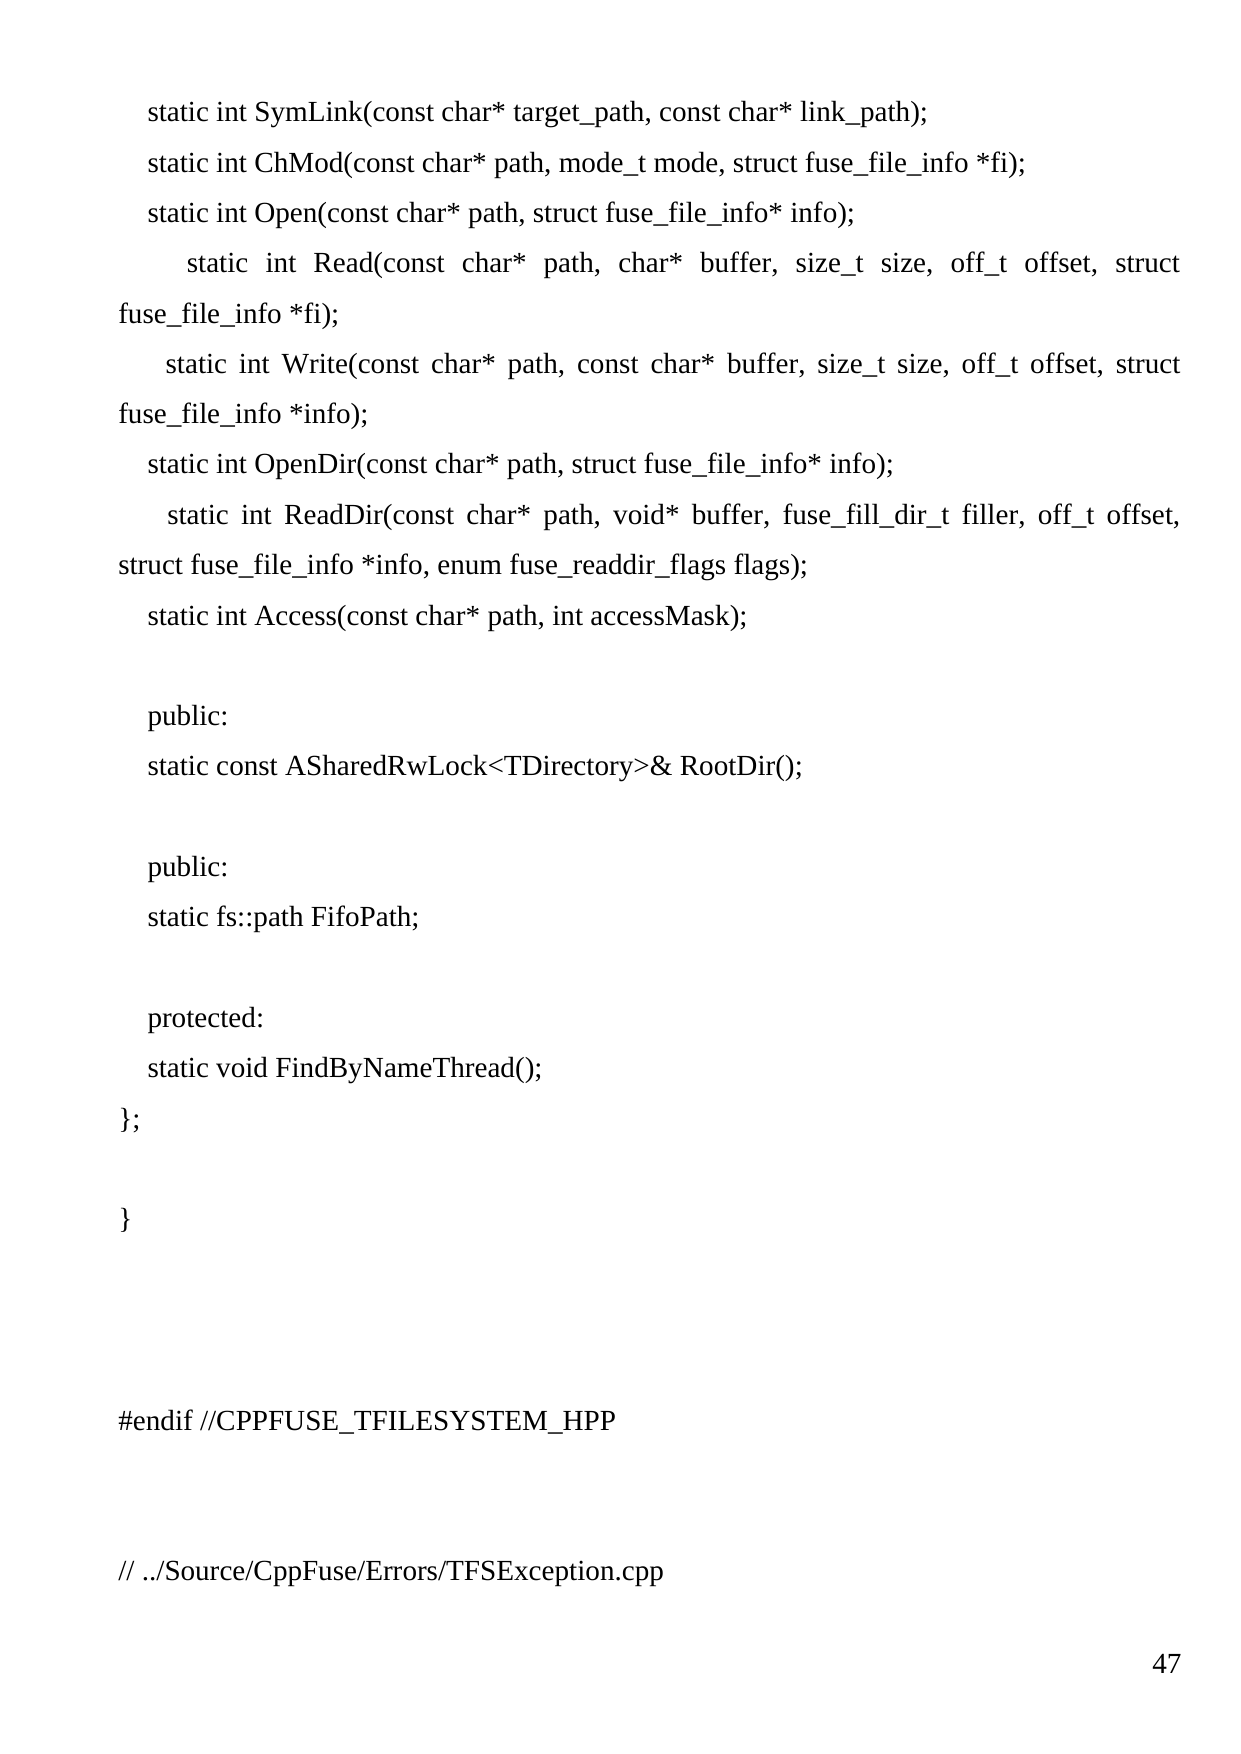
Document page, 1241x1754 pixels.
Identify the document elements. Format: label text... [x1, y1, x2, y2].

text // ../Source/CppFuse/Errors/TFSException.cpp [118, 1553, 1181, 1587]
text static int OpenDir(const char* path, struct fuse_file_info* info); [118, 447, 1181, 480]
text protected: [118, 1000, 1181, 1034]
text static int Write(const char* path, const char* buffer, size_t size, off_t offset, struct fuse_file_info *info); [118, 346, 1181, 430]
text public: [118, 698, 1181, 732]
text static void FindByNameThread(); [118, 1050, 1181, 1084]
text #endif //CPPFUSE_TFILESYSTEM_HPP [118, 1403, 1181, 1436]
text static int Open(const char* path, struct fuse_file_info* info); [118, 195, 1181, 229]
text static int Read(const char* path, char* buffer, size_t size, off_t offset, struct fuse_file_info *fi); [118, 245, 1181, 329]
text } [118, 1201, 1181, 1235]
text }; [118, 1101, 1181, 1134]
text static const ASharedRwLock<TDirectory>& RootDir(); [118, 748, 1181, 782]
text static int ChMod(const char* path, mode_t mode, struct fuse_file_info *fi); [118, 145, 1181, 178]
text public: [118, 849, 1181, 883]
text static int Access(const char* path, int accessMask); [118, 598, 1181, 631]
text static int ReadDir(const char* path, void* buffer, fuse_fill_dir_t filler, off_t offset, struct fuse_file_info *info, enum fuse_readdir_flags flags); [118, 497, 1181, 581]
text static fs::path FifoPath; [118, 899, 1181, 933]
text static int SymLink(const char* target_path, const char* link_path); [118, 94, 1181, 128]
